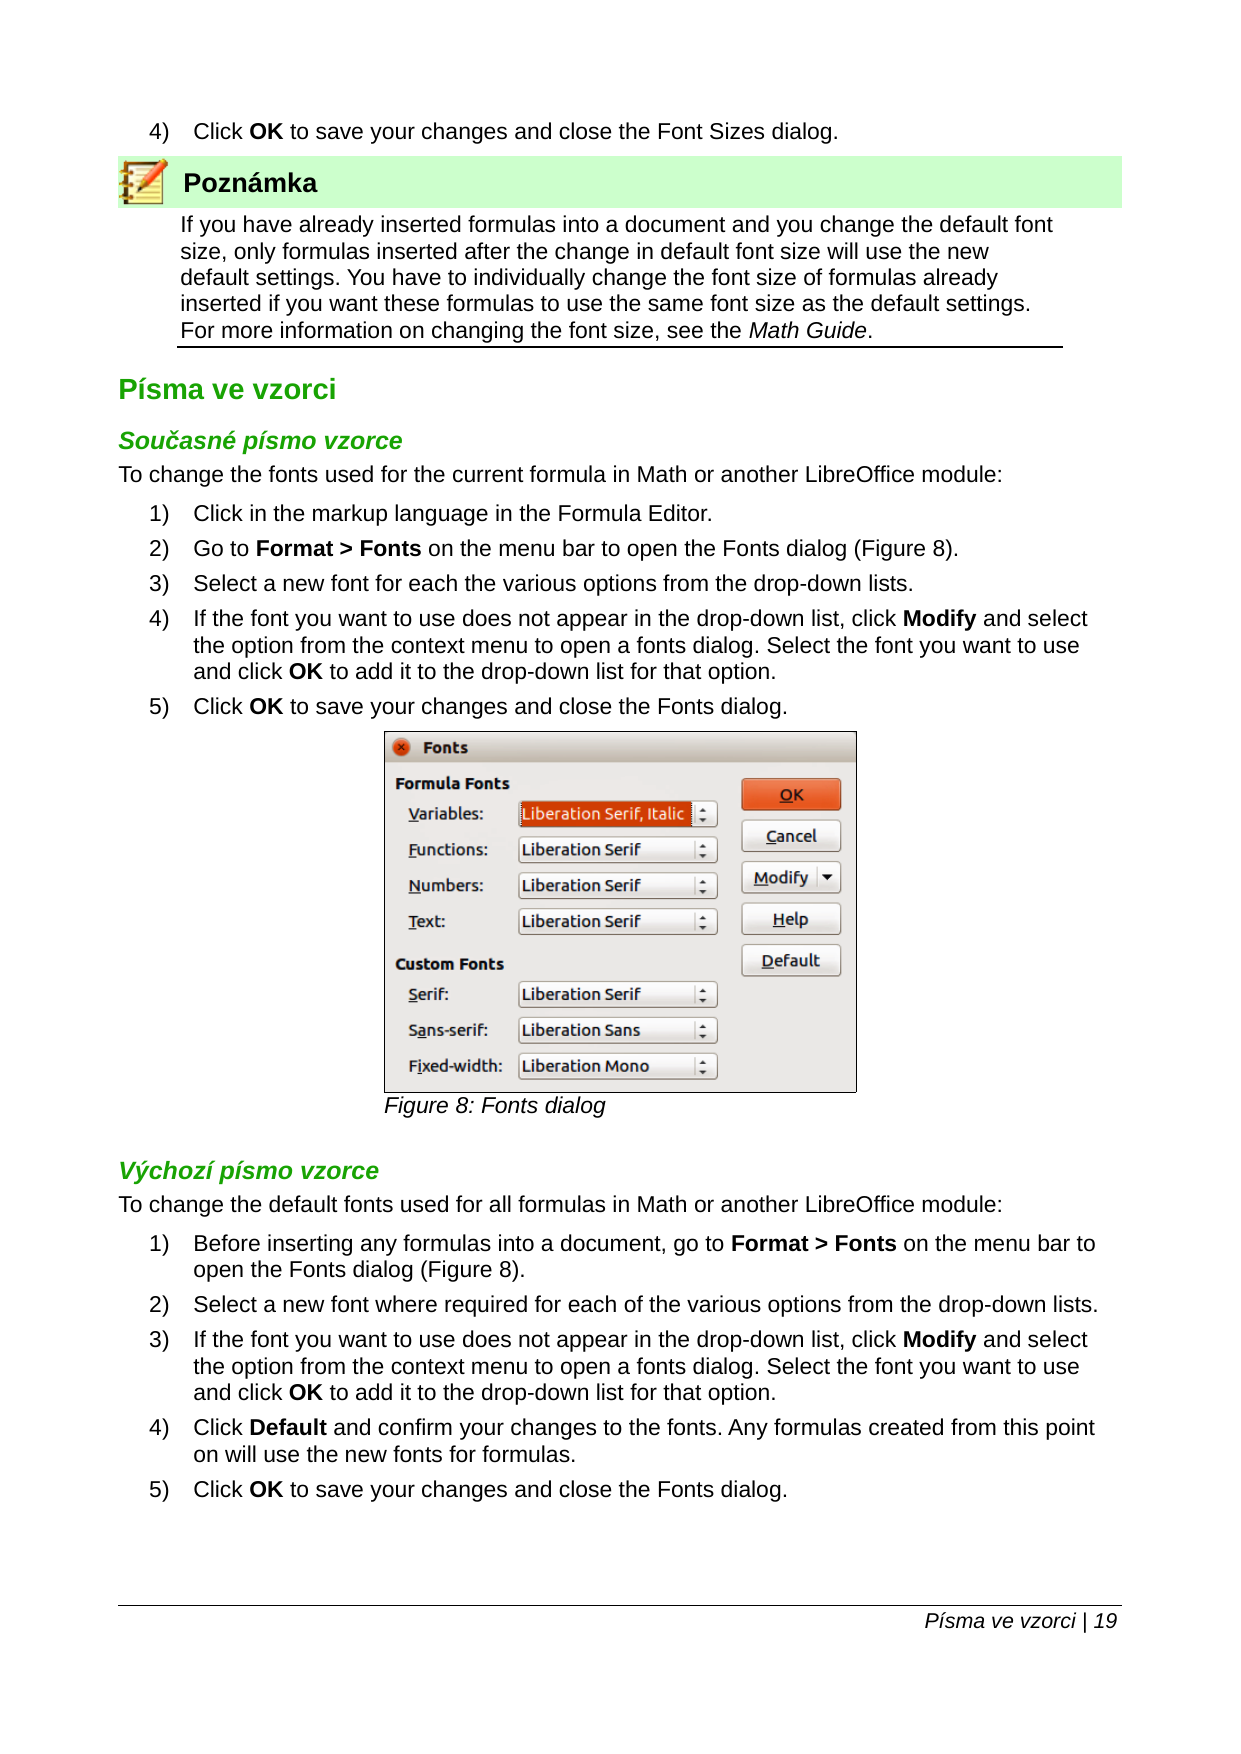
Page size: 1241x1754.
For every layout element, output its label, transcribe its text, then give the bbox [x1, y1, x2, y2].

list If the font you want to use does not appear in the drop-down list, click Modify and select the option from the context menu to open a fonts dialog. Select the font you want to use and click OK to add it to the drop-down list for that option. [169, 1326, 1122, 1405]
list Click OK to save your changes and close the Fonts dialog. [169, 693, 1122, 719]
subtitle Výchozí písmo vzorce [118, 1156, 1122, 1185]
list Before inserting any formulas into a document, go to Format > Fonts on the menu bar to open the Fonts dialog (Figure 8). [169, 1229, 1122, 1282]
subtitle Poznámka [118, 156, 1122, 208]
list Click Default and confirm your changes to the fonts. Any formulas created from this point on will use the new fonts for formulas. [169, 1414, 1122, 1467]
list Click OK to save your changes and close the Fonts dialog. [169, 1476, 1122, 1502]
picture [385, 732, 856, 1092]
subtitle Současné písmo vzorce [118, 426, 1122, 455]
list Go to Format > Fonts on the menu bar to open the Fonts dialog (Figure 8). [169, 535, 1122, 561]
text To change the fonts used for the current formula in Math or another LibreOffice module: [118, 461, 1122, 487]
text If you have already inserted formulas into a document and you change the default font size, only formulas inserted after the change in default font size will use the new default settings. You have to individually change the font size of formulas already inserted if you want these formulas to use the same font size as the default settings. For more information on changing the font size, see the Math Guide. [177, 208, 1063, 346]
text To change the default fonts used for all formulas in Math or another LibreOffice module: [118, 1191, 1122, 1217]
list Click OK to save your changes and close the Font Sizes dialog. [169, 118, 1122, 144]
list If the font you want to use does not appear in the drop-down list, click Modify and select the option from the context menu to open a fonts dialog. Select the font you want to use and click OK to add it to the drop-down list for that option. [169, 605, 1122, 684]
list Select a new font for each the various options from the drop-down lists. [169, 570, 1122, 596]
list Click in the markup language in the Formula Editor. [169, 499, 1122, 526]
text Figure 8: Fonts dialog [384, 1093, 856, 1118]
list Select a new font where required for each of the various options from the drop-down lists. [169, 1291, 1122, 1317]
picture [119, 157, 170, 208]
subtitle Písma ve vzorci [118, 372, 1122, 405]
